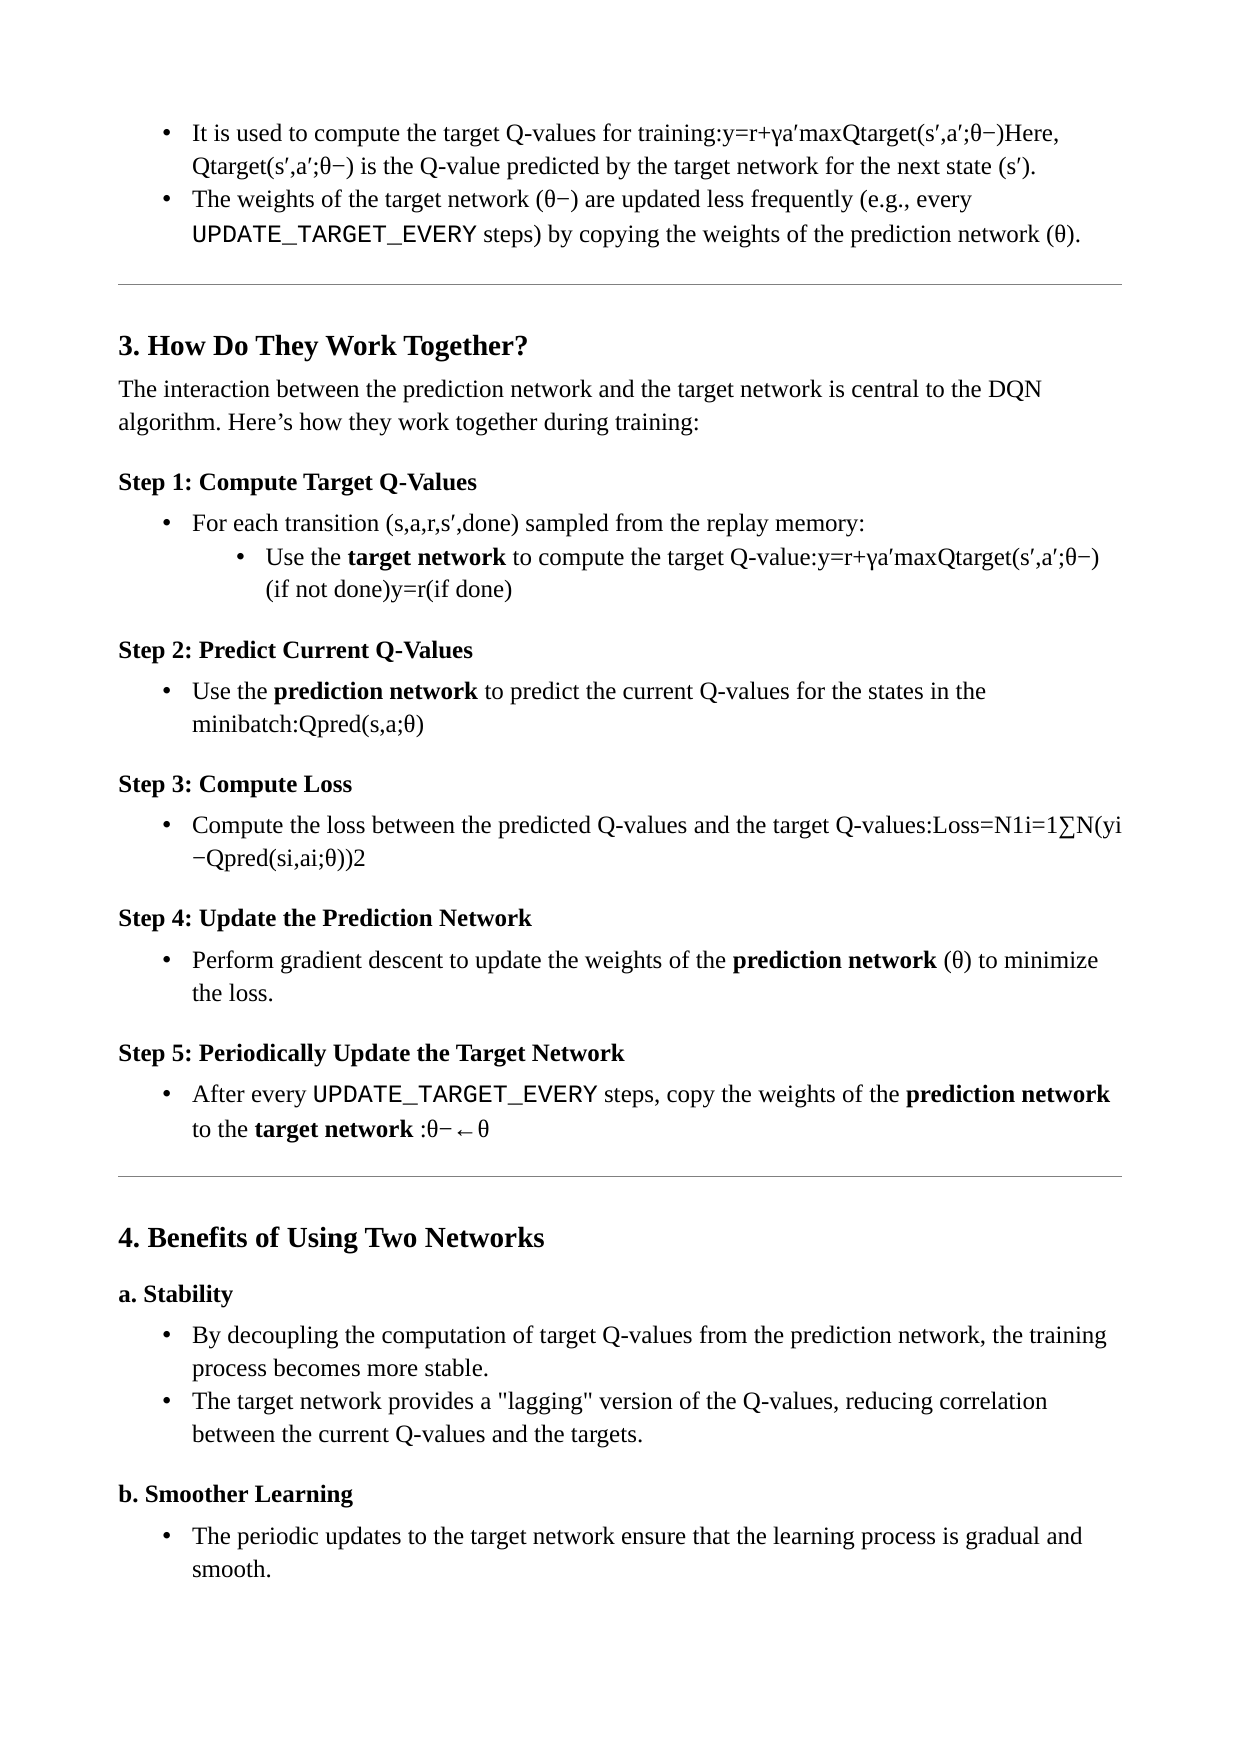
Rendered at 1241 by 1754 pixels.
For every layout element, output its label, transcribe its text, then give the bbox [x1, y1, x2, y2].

list For each transition (s,a,r,s′,done) sampled from the replay memory: [162, 508, 1122, 537]
text The interaction between the prediction network and the target network is central to the DQN algorithm. Here’s how they work together during training: [118, 374, 1122, 436]
list After every UPDATE_TARGET_EVERY steps, copy the weights of the prediction network to the target network :θ−←θ [162, 1079, 1122, 1143]
subtitle Step 1: Compute Target Q-Values [118, 467, 1122, 496]
subtitle Step 2: Predict Current Q-Values [118, 635, 1122, 663]
list Compute the loss between the predicted Q-values and the target Q-values:Loss=N1​i=1∑N​(yi​−Qpred​(si​,ai​;θ))2 [162, 810, 1122, 872]
list By decoupling the computation of target Q-values from the prediction network, the training process becomes more stable. [162, 1320, 1122, 1382]
subtitle Step 3: Compute Loss [118, 769, 1122, 798]
list The target network provides a "lagging" version of the Q-values, reducing correlation between the current Q-values and the targets. [162, 1386, 1122, 1448]
list Perform gradient descent to update the weights of the prediction network (θ) to minimize the loss. [162, 945, 1122, 1006]
subtitle Step 5: Periodically Update the Target Network [118, 1038, 1122, 1067]
list The periodic updates to the target network ensure that the learning process is gradual and smooth. [162, 1521, 1122, 1583]
subtitle b. Smoother Learning [118, 1479, 1122, 1508]
subtitle a. Stability [118, 1279, 1122, 1308]
subtitle Step 4: Update the Prediction Network [118, 903, 1122, 932]
list Use the target network to compute the target Q-value:y=r+γa′max​Qtarget​(s′,a′;θ−)(if not done)y=r(if done) [236, 542, 1122, 603]
subtitle 3. How Do They Work Together? [118, 328, 1122, 362]
list Use the prediction network to predict the current Q-values for the states in the minibatch:Qpred​(s,a;θ) [162, 676, 1122, 738]
list It is used to compute the target Q-values for training:y=r+γa′max​Qtarget​(s′,a′;θ−)Here, Qtarget​(s′,a′;θ−) is the Q-value predicted by the target network for the next state (s′). [162, 118, 1122, 180]
list The weights of the target network (θ−) are updated less frequently (e.g., every UPDATE_TARGET_EVERY steps) by copying the weights of the prediction network (θ). [162, 184, 1122, 250]
subtitle 4. Benefits of Using Two Networks [118, 1221, 1122, 1254]
